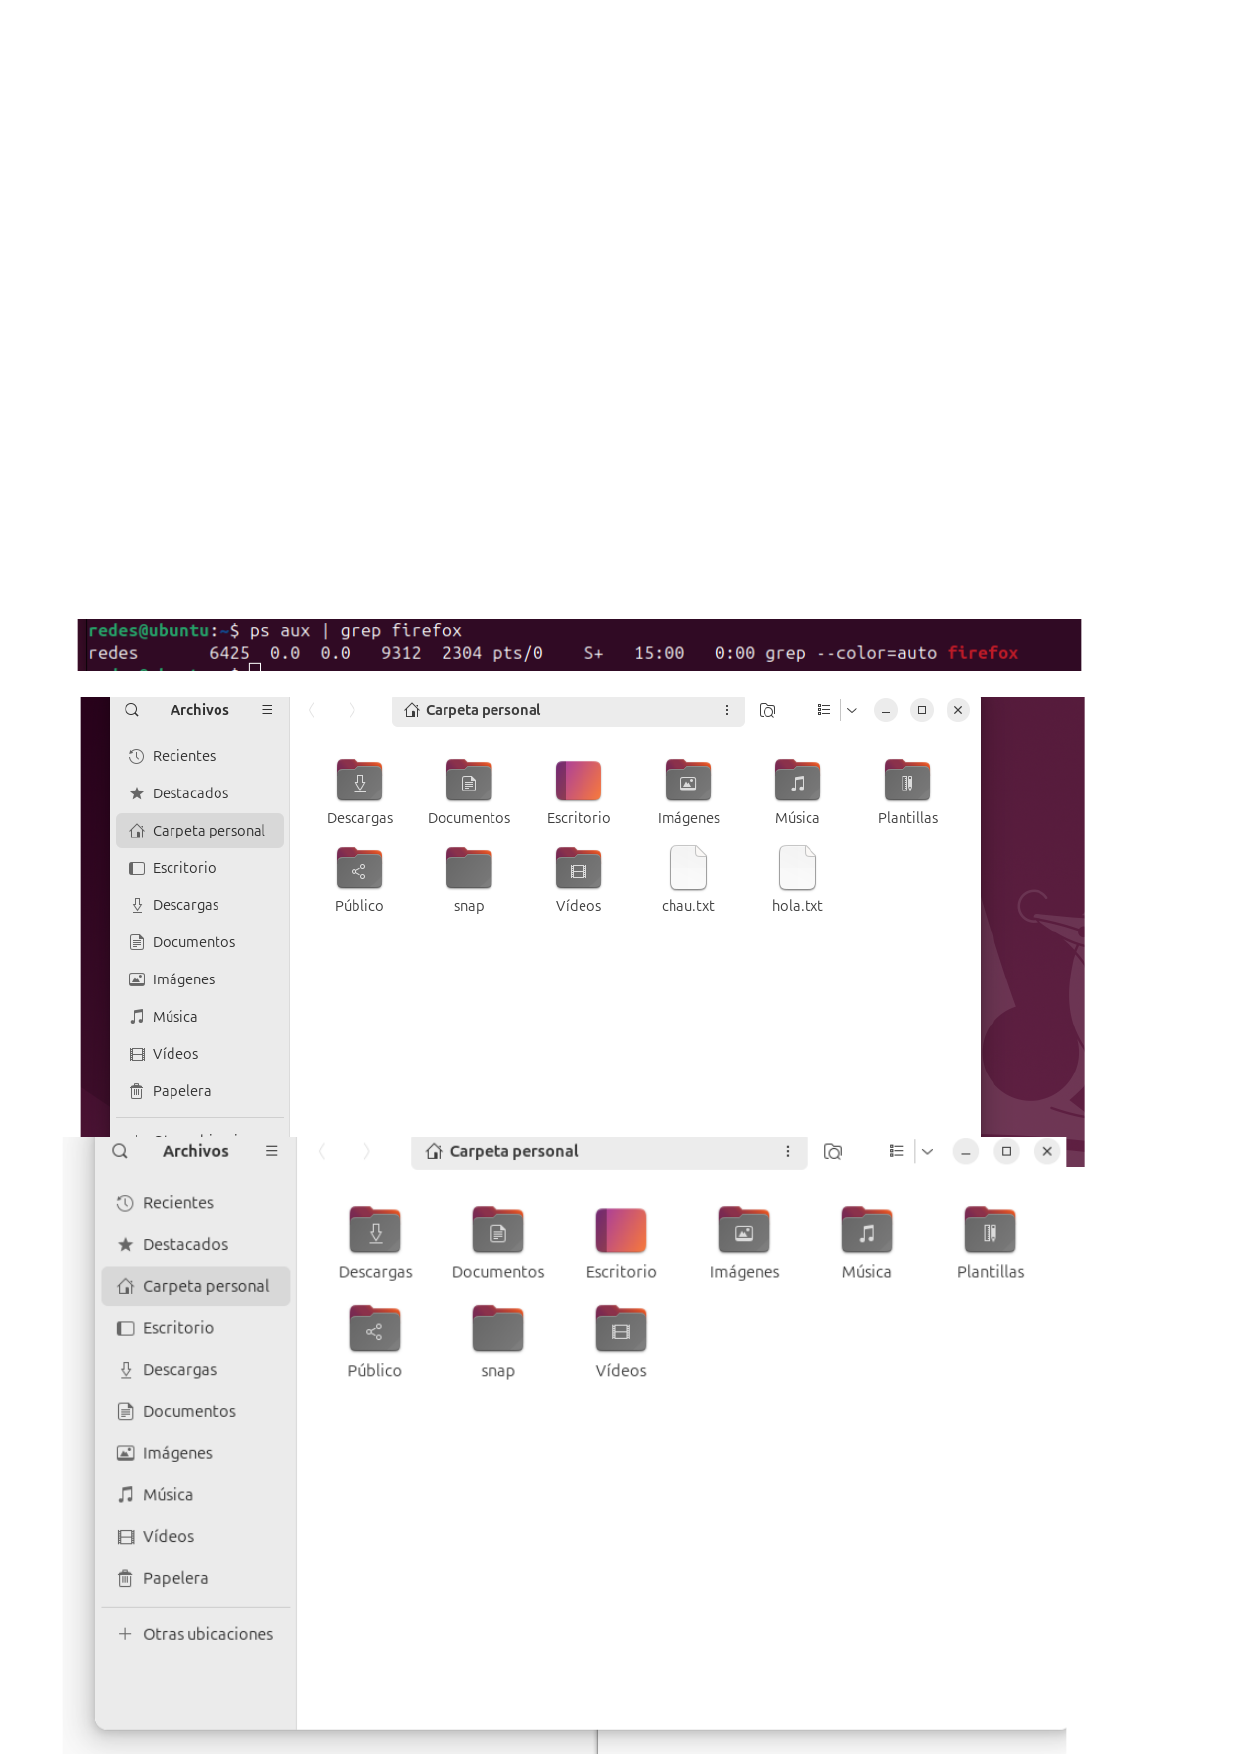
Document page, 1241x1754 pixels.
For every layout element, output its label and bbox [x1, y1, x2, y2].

picture [77, 619, 1082, 671]
picture [62, 697, 1085, 1754]
